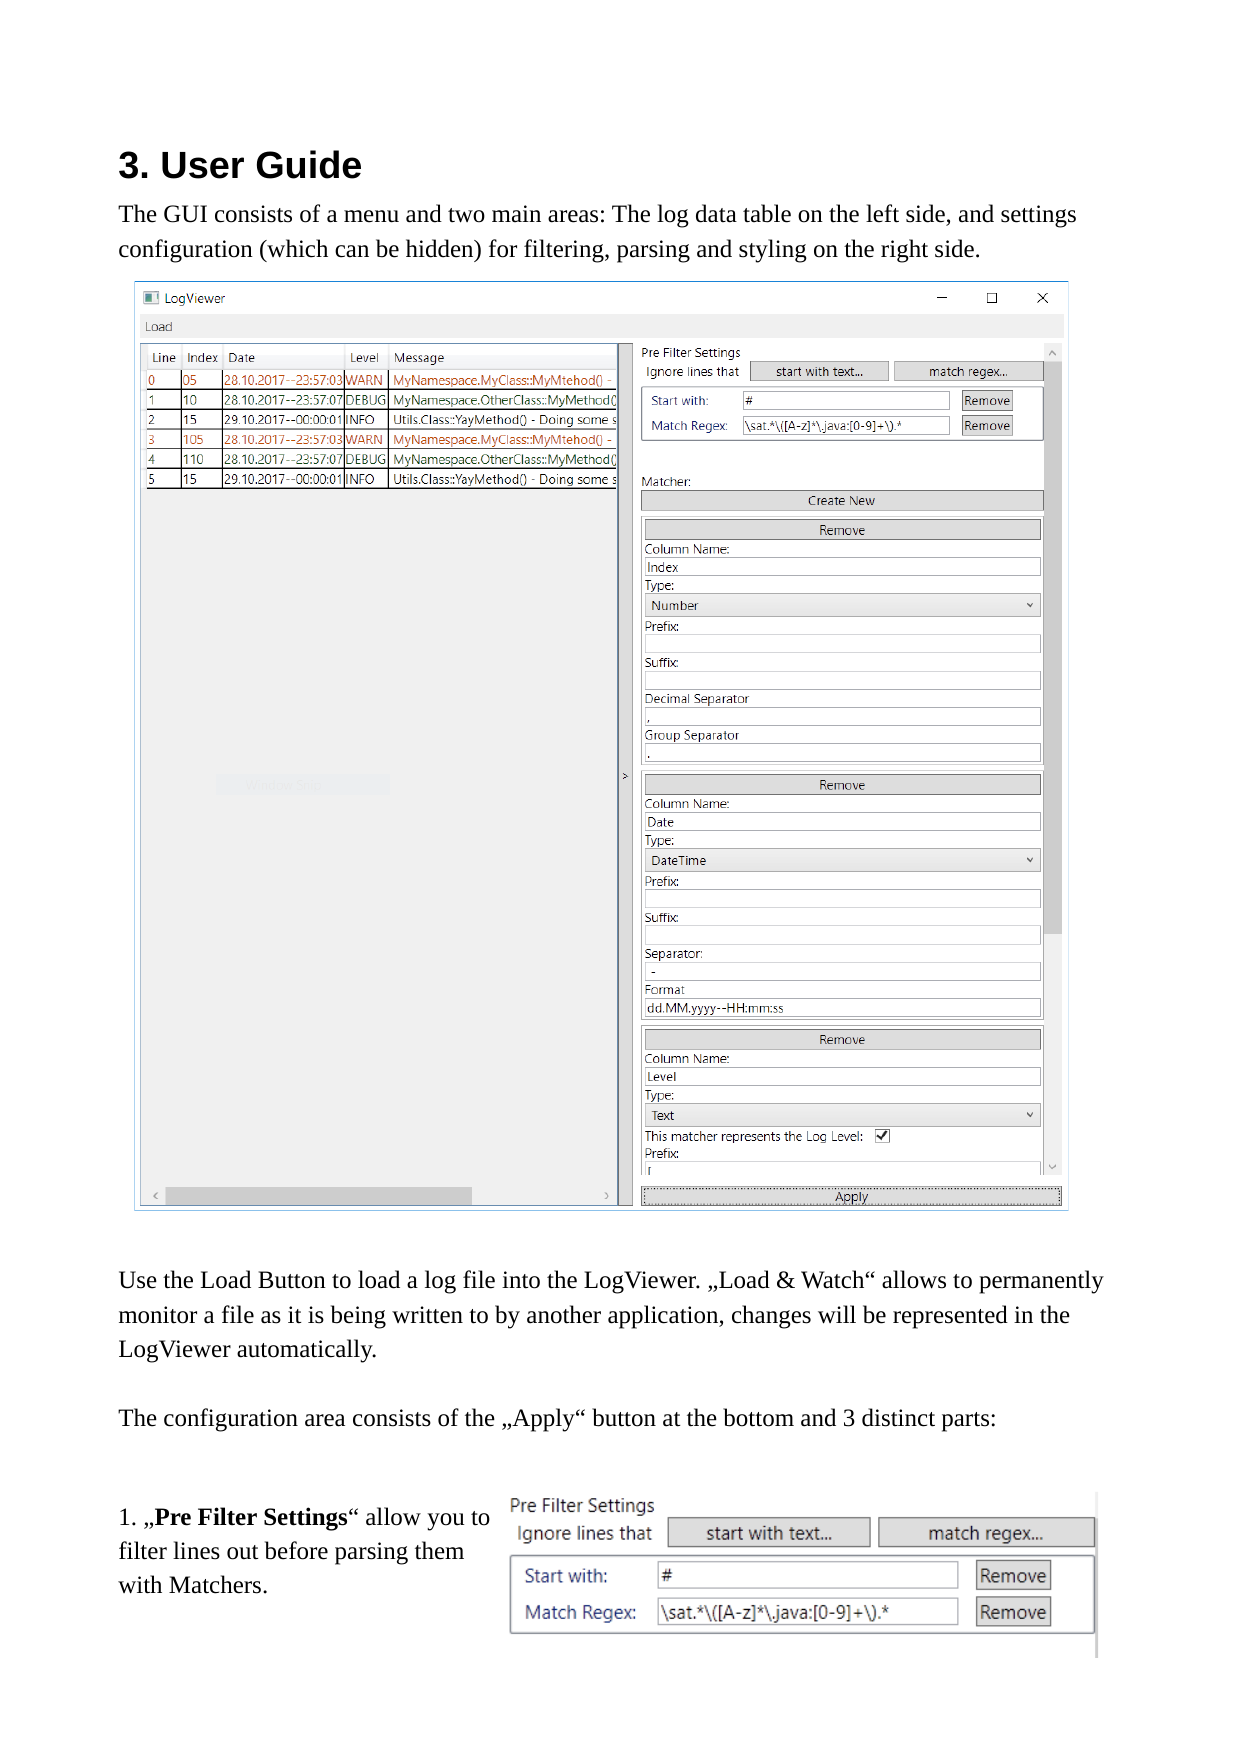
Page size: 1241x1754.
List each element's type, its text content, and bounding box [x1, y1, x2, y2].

subtitle 3. User Guide [118, 143, 1122, 187]
text The GUI consists of a menu and two main areas: The log data table on the left side, and settings configuration (which can be hidden) for filtering, parsing and styling on the right side. [118, 199, 1122, 262]
text Use the Load Button to load a log file into the LogViewer. „Load & Watch“ allows to permanently monitor a file as it is being written to by another application, changes will be represented in the LogViewer automatically. The configuration area consists of the „Apply“ button at the bottom and 3 distinct parts: [118, 1266, 1122, 1432]
text [1099, 1502, 1122, 1599]
picture [134, 281, 1069, 1211]
text 1. „Pre Filter Settings“ allow you to filter lines out before parsing them with Matchers. [118, 1502, 502, 1599]
picture [502, 1487, 1099, 1658]
